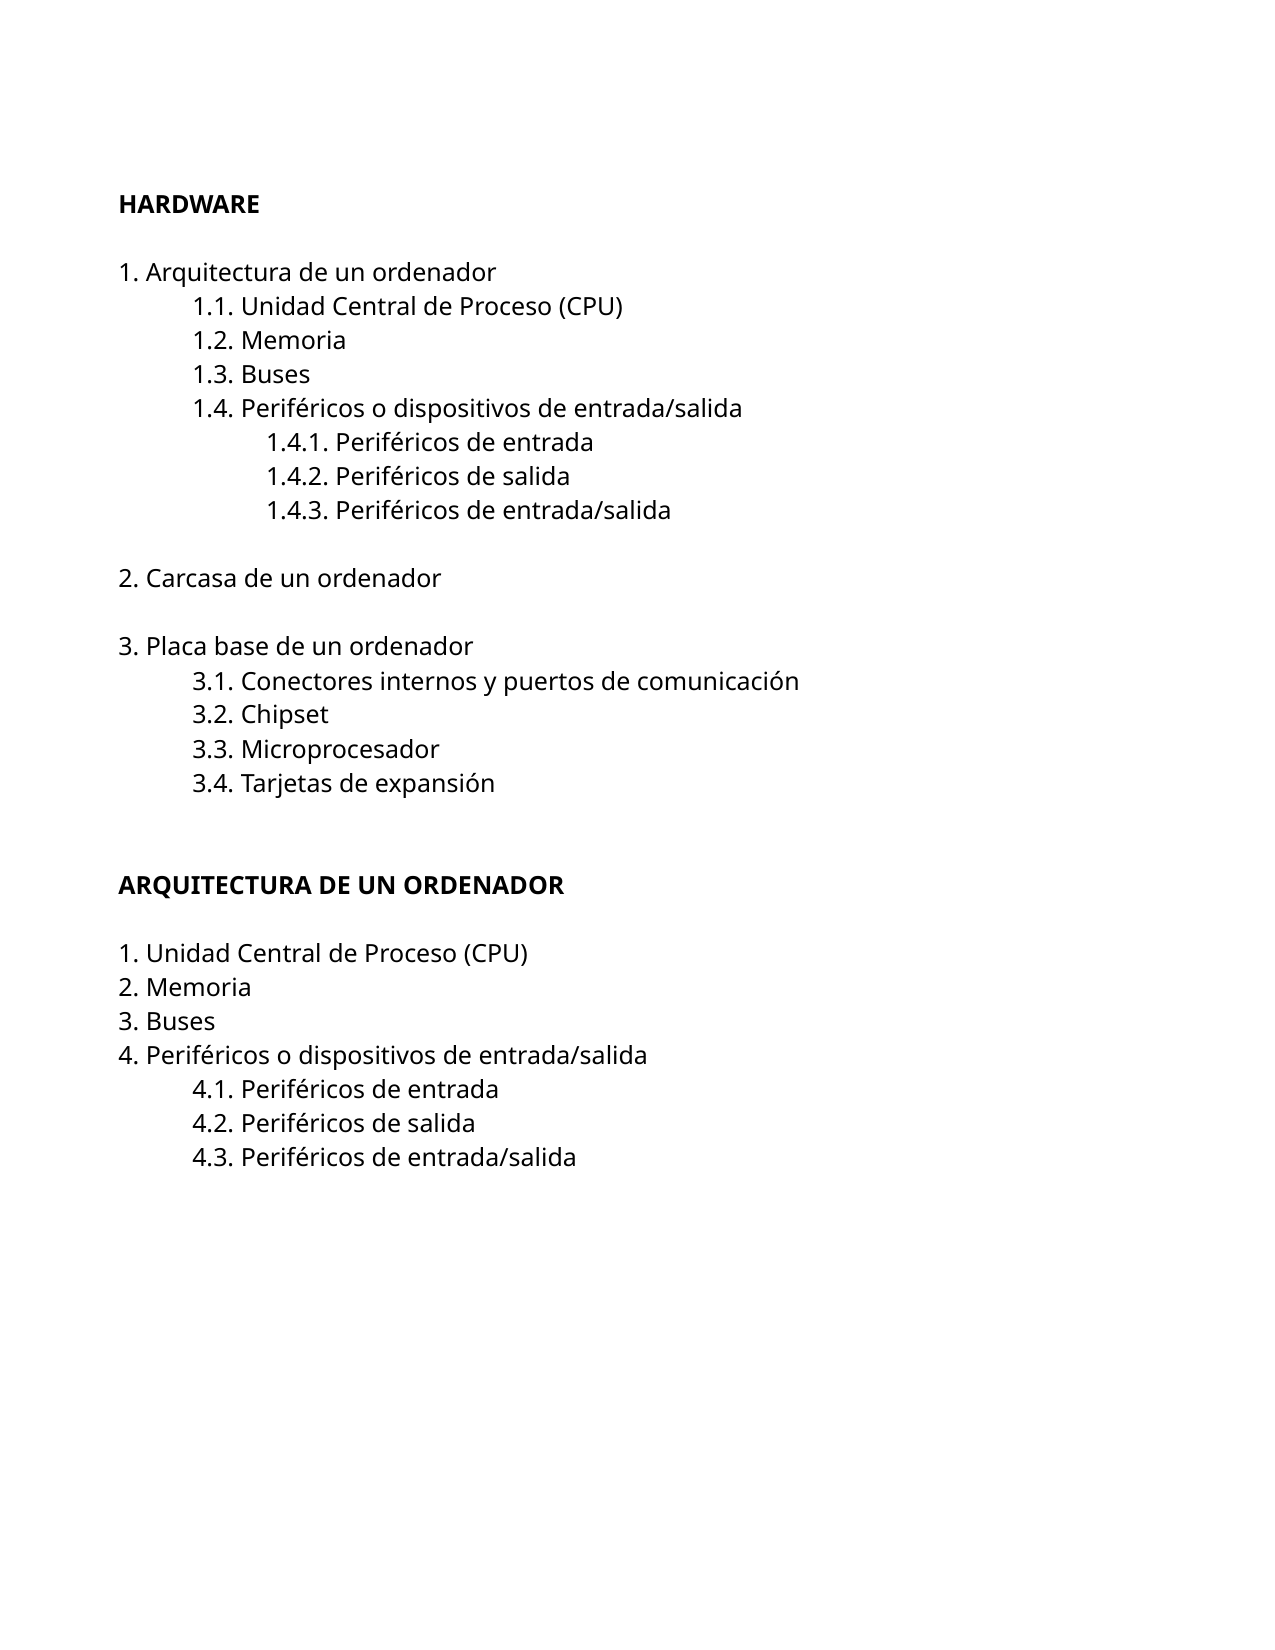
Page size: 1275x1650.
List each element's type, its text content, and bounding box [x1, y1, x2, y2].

text 1.4.3. Periféricos de entrada/salida [118, 493, 1157, 527]
text 1.3. Buses [118, 357, 1157, 391]
text 1. Unidad Central de Proceso (CPU) [118, 936, 1157, 970]
text 1.2. Memoria [118, 322, 1157, 357]
text 4.2. Periféricos de salida [118, 1106, 1157, 1140]
text 4.1. Periféricos de entrada [118, 1072, 1157, 1106]
text 1.4. Periféricos o dispositivos de entrada/salida [118, 391, 1157, 425]
text 1.1. Unidad Central de Proceso (CPU) [118, 288, 1157, 322]
text 4.3. Periféricos de entrada/salida [118, 1140, 1157, 1174]
text 3.3. Microprocesador [118, 731, 1157, 765]
text 3. Buses [118, 1004, 1157, 1038]
text 3.2. Chipset [118, 697, 1157, 731]
text 2. Carcasa de un ordenador [118, 561, 1157, 595]
text 3.4. Tarjetas de expansión [118, 765, 1157, 799]
text 4. Periféricos o dispositivos de entrada/salida [118, 1038, 1157, 1072]
text 2. Memoria [118, 970, 1157, 1004]
text 1.4.2. Periféricos de salida [118, 459, 1157, 493]
text 1. Arquitectura de un ordenador [118, 254, 1157, 288]
text 3. Placa base de un ordenador [118, 629, 1157, 663]
text HARDWARE [118, 186, 1157, 220]
text ARQUITECTURA DE UN ORDENADOR [118, 867, 1157, 902]
text 1.4.1. Periféricos de entrada [118, 425, 1157, 459]
text 3.1. Conectores internos y puertos de comunicación [118, 663, 1157, 697]
